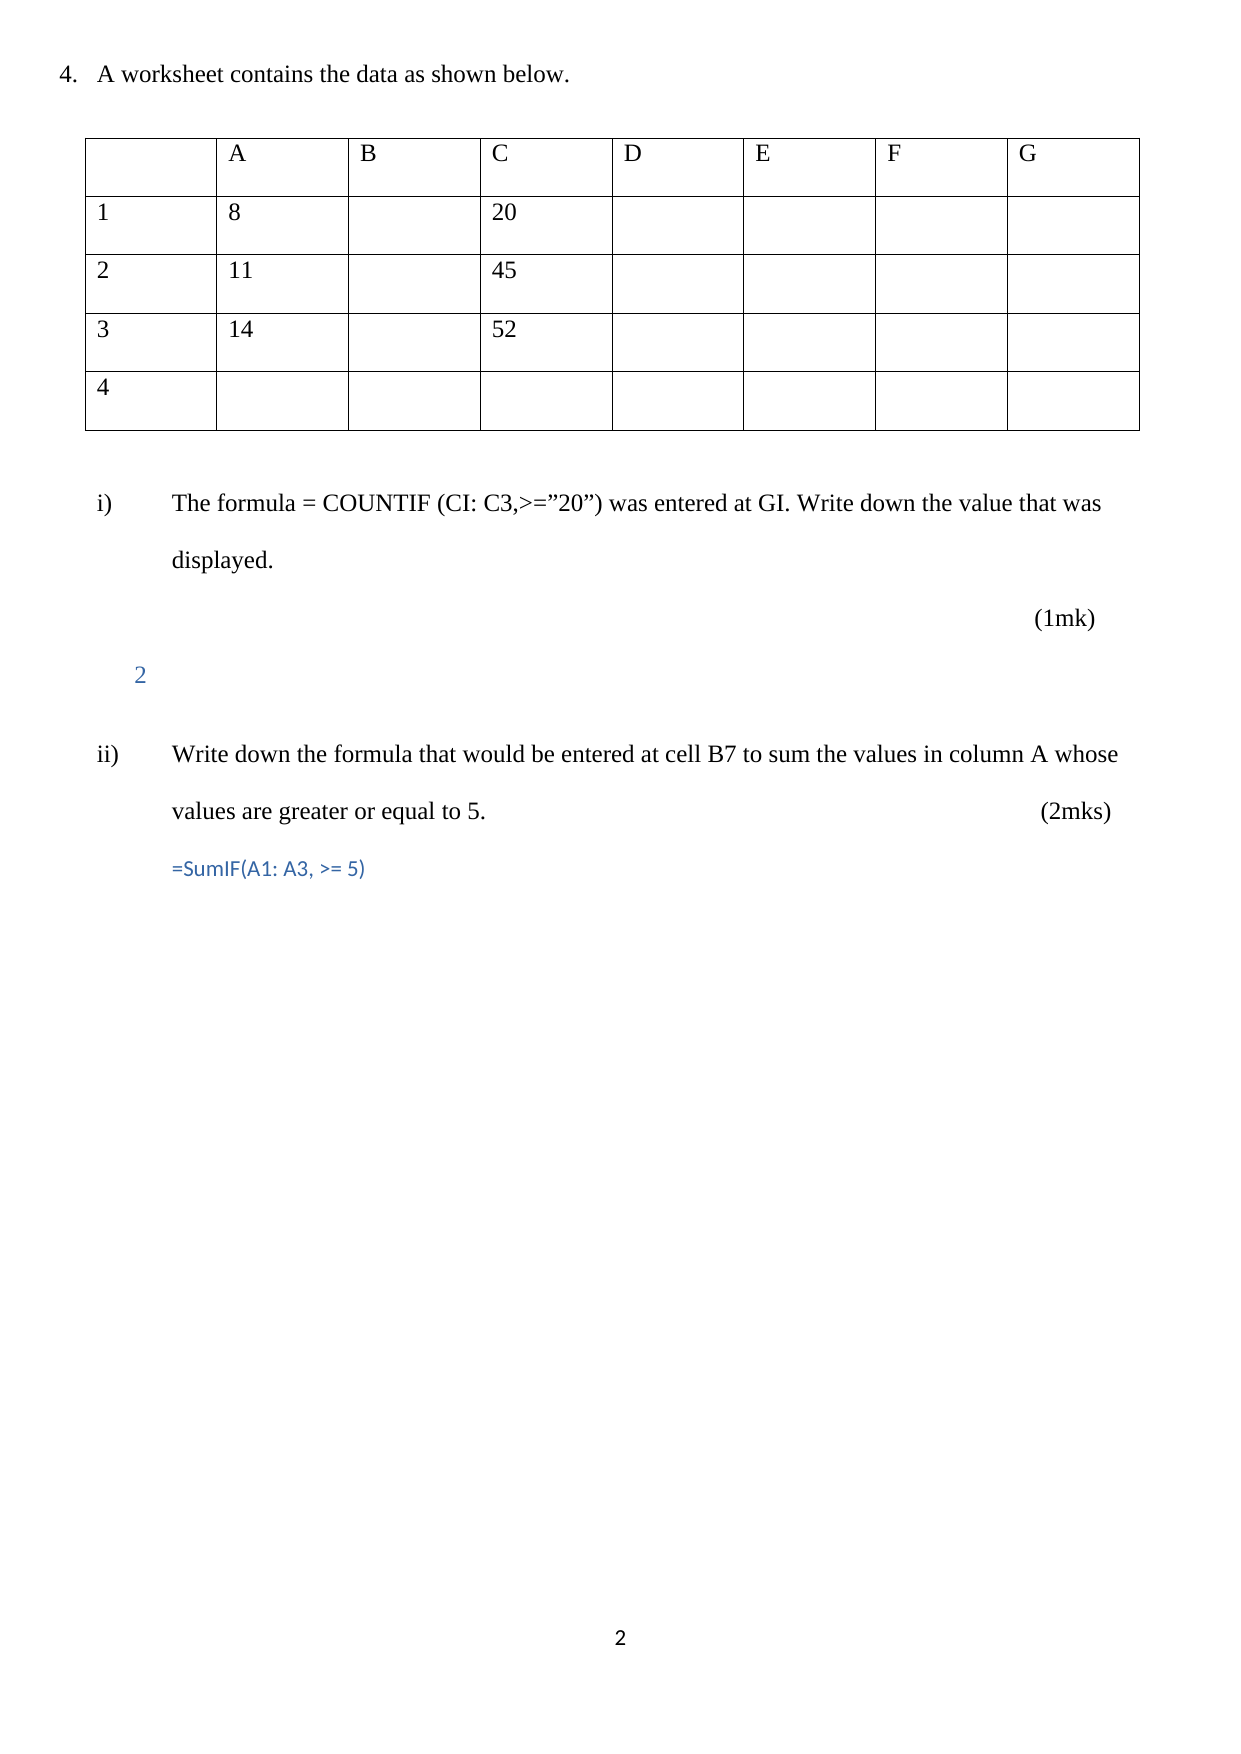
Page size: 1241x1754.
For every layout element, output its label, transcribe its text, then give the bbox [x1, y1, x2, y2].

table_cell 11 [217, 255, 348, 313]
table_cell [1008, 197, 1139, 254]
table_cell 2 [86, 255, 216, 313]
table_cell [481, 372, 612, 429]
table_header F [876, 139, 1007, 196]
table_header D [613, 139, 743, 196]
table_cell 45 [481, 255, 612, 313]
table_header G [1008, 139, 1139, 196]
table_cell 8 [217, 197, 348, 254]
table_cell [744, 255, 875, 313]
table_cell [744, 197, 875, 254]
table_cell 14 [217, 314, 348, 371]
list A worksheet contains the data as shown below. [59, 59, 1181, 88]
table_cell [349, 255, 480, 313]
table_cell [1008, 372, 1139, 429]
table_cell [744, 372, 875, 429]
text (1mk) [997, 603, 1181, 632]
table_cell [613, 255, 743, 313]
table_cell 52 [481, 314, 612, 371]
table_cell [349, 372, 480, 429]
table_cell [876, 255, 1007, 313]
table_cell [1008, 255, 1139, 313]
table_cell 4 [86, 372, 216, 429]
table_cell [744, 314, 875, 371]
table_cell [349, 314, 480, 371]
table_cell 1 [86, 197, 216, 254]
table_cell 3 [86, 314, 216, 371]
table_header A [217, 139, 348, 196]
table_header C [481, 139, 612, 196]
table_header E [744, 139, 875, 196]
table_cell [876, 197, 1007, 254]
text 2 [134, 661, 1181, 689]
table_cell [349, 197, 480, 254]
table_cell [613, 314, 743, 371]
table_cell [1008, 314, 1139, 371]
table_cell [613, 372, 743, 429]
table_header [86, 139, 216, 196]
table_cell 20 [481, 197, 612, 254]
table_header B [349, 139, 480, 196]
table_cell [876, 314, 1007, 371]
list The formula = COUNTIF (CI: C3,>=”20”) was entered at GI. Write down the value that was displayed. [97, 488, 1181, 574]
table_cell [876, 372, 1007, 429]
list Write down the formula that would be entered at cell B7 to sum the values in column A whose values are greater or equal to 5. (2mks) [97, 739, 1181, 825]
table_cell [613, 197, 743, 254]
table_cell [217, 372, 348, 429]
text =SumIF(A1: A3, >= 5) [172, 854, 1181, 882]
